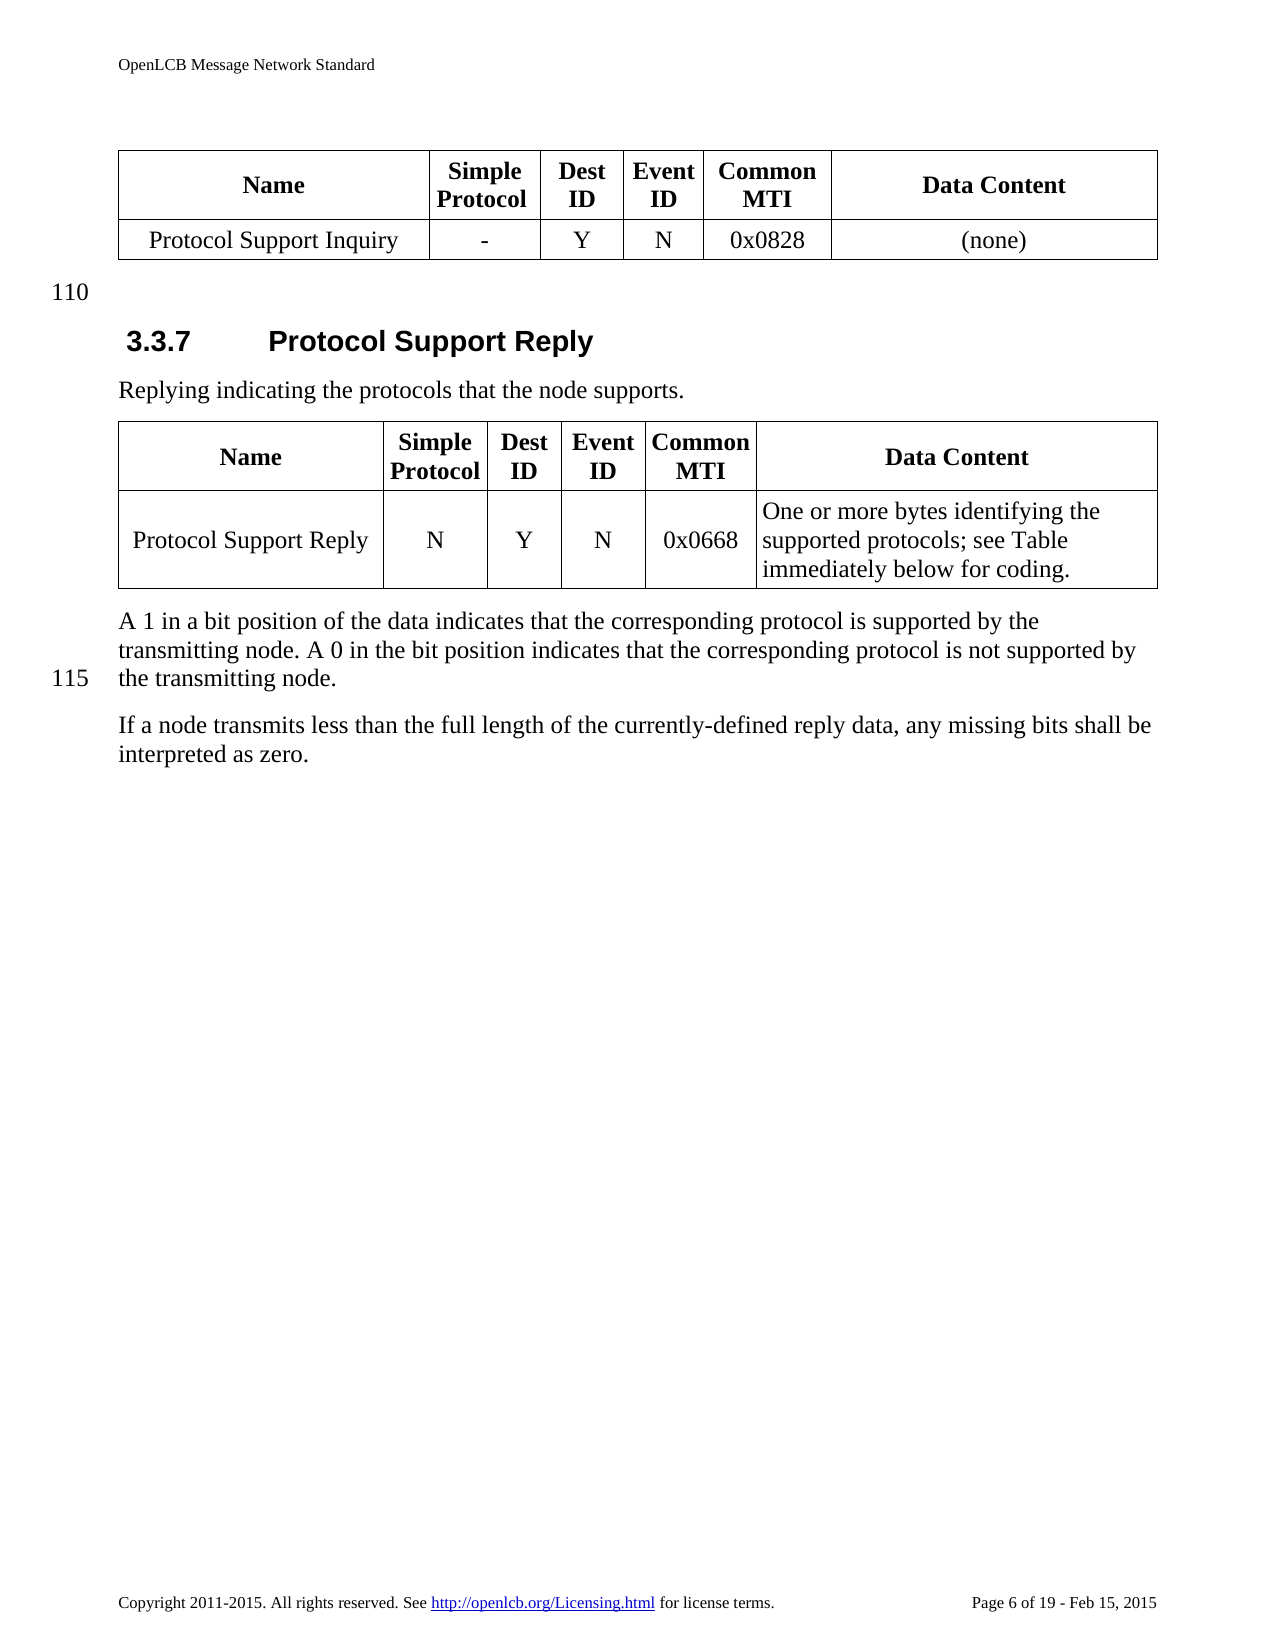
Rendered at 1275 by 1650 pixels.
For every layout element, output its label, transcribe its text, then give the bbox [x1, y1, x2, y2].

table_header Name [119, 422, 383, 490]
table_cell N [562, 491, 645, 588]
table_header Common MTI [704, 151, 831, 219]
table_cell Protocol Support Inquiry [119, 220, 429, 259]
table_header CommonMTI [646, 422, 756, 490]
table_cell One or more bytes identifying the supported protocols; see Table immediately below for coding. [757, 491, 1157, 588]
table_header Name [119, 151, 429, 219]
table_header Data Content [757, 422, 1157, 490]
table_cell N [384, 491, 487, 588]
table_header Simple Protocol [384, 422, 487, 490]
table_header Dest ID [488, 422, 561, 490]
text Replying indicating the protocols that the node supports. [118, 375, 1157, 404]
text A 1 in a bit position of the data indicates that the corresponding protocol is supported by the transmitting node. A 0 in the bit position indicates that the corresponding protocol is not supported by the transmitting node. [118, 606, 1157, 692]
text If a node transmits less than the full length of the currently-defined reply data, any missing bits shall be interpreted as zero. [118, 710, 1157, 767]
table_cell Protocol Support Reply [119, 491, 383, 588]
subtitle Protocol Support Reply [118, 324, 1157, 357]
table_header Event ID [562, 422, 645, 490]
table_cell - [430, 220, 540, 259]
table_cell N [624, 220, 703, 259]
table_header Event ID [624, 151, 703, 219]
table_cell Y [488, 491, 561, 588]
table_cell 0x0668 [646, 491, 756, 588]
table_header Simple Protocol [430, 151, 540, 219]
table_header Dest ID [541, 151, 623, 219]
table_cell 0x0828 [704, 220, 831, 259]
table_cell Y [541, 220, 623, 259]
table_cell (none) [832, 220, 1157, 259]
table_header Data Content [832, 151, 1157, 219]
